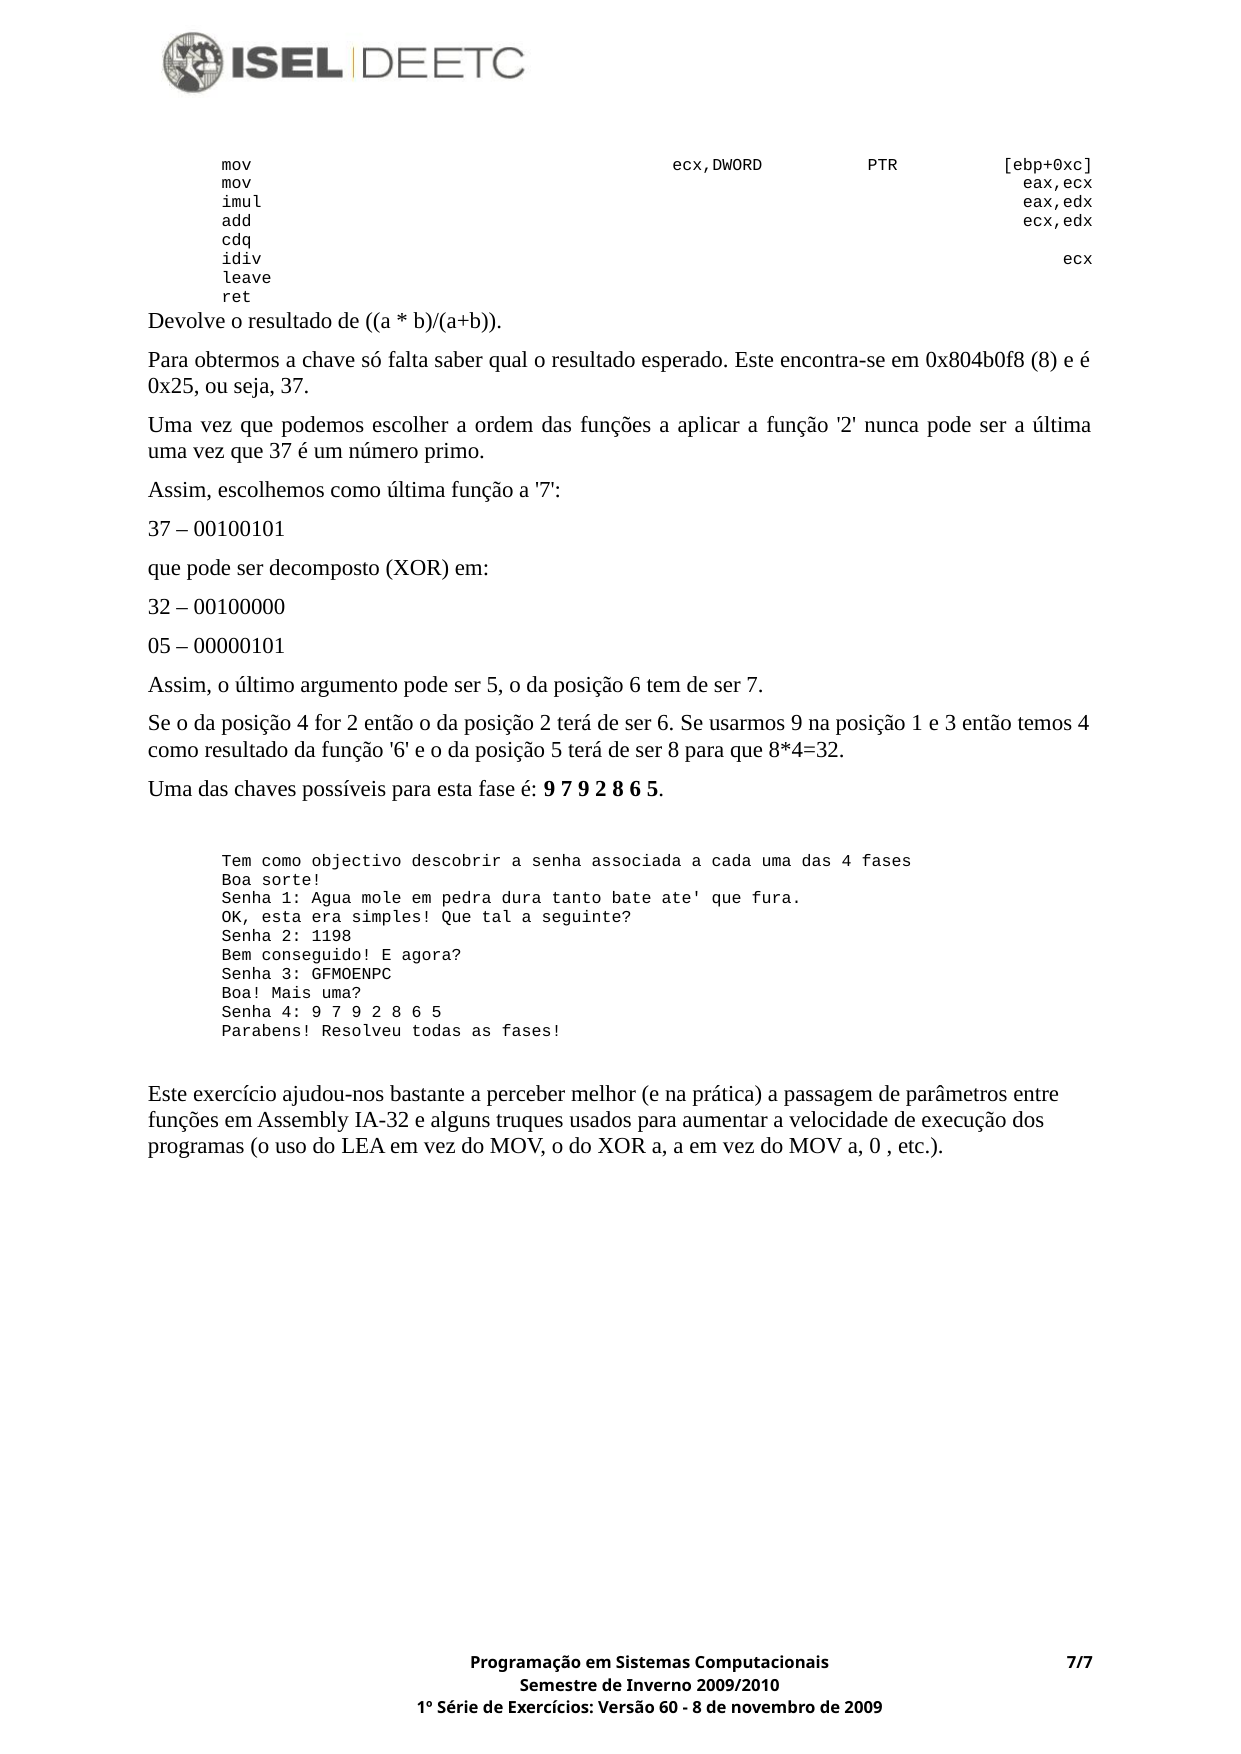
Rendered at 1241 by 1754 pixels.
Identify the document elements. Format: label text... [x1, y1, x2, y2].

text Uma vez que podemos escolher a ordem das funções a aplicar a função '2' nunca pode ser a última uma vez que 37 é um número primo. [148, 411, 1093, 464]
picture [153, 17, 555, 118]
text Assim, o último argumento pode ser 5, o da posição 6 tem de ser 7. [148, 671, 1093, 697]
text 32 – 00100000 [148, 593, 1093, 619]
text mov ecx,DWORD PTR [ebp+0xc] mov eax,ecx imul eax,edx add ecx,edx cdq idiv ecx leave ret [221, 156, 1093, 307]
text Este exercício ajudou-nos bastante a perceber melhor (e na prática) a passagem de parâmetros entre funções em Assembly IA-32 e alguns truques usados para aumentar a velocidade de execução dos programas (o uso do LEA em vez do MOV, o do XOR a, a em vez do MOV a, 0 , etc.). [148, 1080, 1093, 1159]
text Uma das chaves possíveis para esta fase é: 9 7 9 2 8 6 5. [148, 775, 1093, 801]
text Se o da posição 4 for 2 então o da posição 2 terá de ser 6. Se usarmos 9 na posição 1 e 3 então temos 4 como resultado da função '6' e o da posição 5 terá de ser 8 para que 8*4=32. [148, 709, 1093, 762]
text que pode ser decomposto (XOR) em: [148, 554, 1093, 580]
text OK, esta era simples! Que tal a seguinte? [221, 909, 1093, 928]
text Assim, escolhemos como última função a '7': [148, 476, 1093, 503]
text Senha 3: GFMOENPC [221, 966, 1093, 984]
text 37 – 00100101 [148, 515, 1093, 542]
text Boa sorte! [221, 871, 1093, 890]
text Para obtermos a chave só falta saber qual o resultado esperado. Este encontra-se em 0x804b0f8 (8) e é 0x25, ou seja, 37. [148, 346, 1093, 399]
text 05 – 00000101 [148, 632, 1093, 658]
text Senha 4: 9 7 9 2 8 6 5 [221, 1003, 1093, 1022]
text Senha 2: 1198 [221, 928, 1093, 947]
text Devolve o resultado de ((a * b)/(a+b)). [148, 307, 1093, 333]
text Bem conseguido! E agora? [221, 947, 1093, 966]
text Boa! Mais uma? [221, 984, 1093, 1003]
text Tem como objectivo descobrir a senha associada a cada uma das 4 fases [221, 852, 1093, 871]
text Senha 1: Agua mole em pedra dura tanto bate ate' que fura. [221, 890, 1093, 909]
text Parabens! Resolveu todas as fases! [221, 1022, 1093, 1041]
